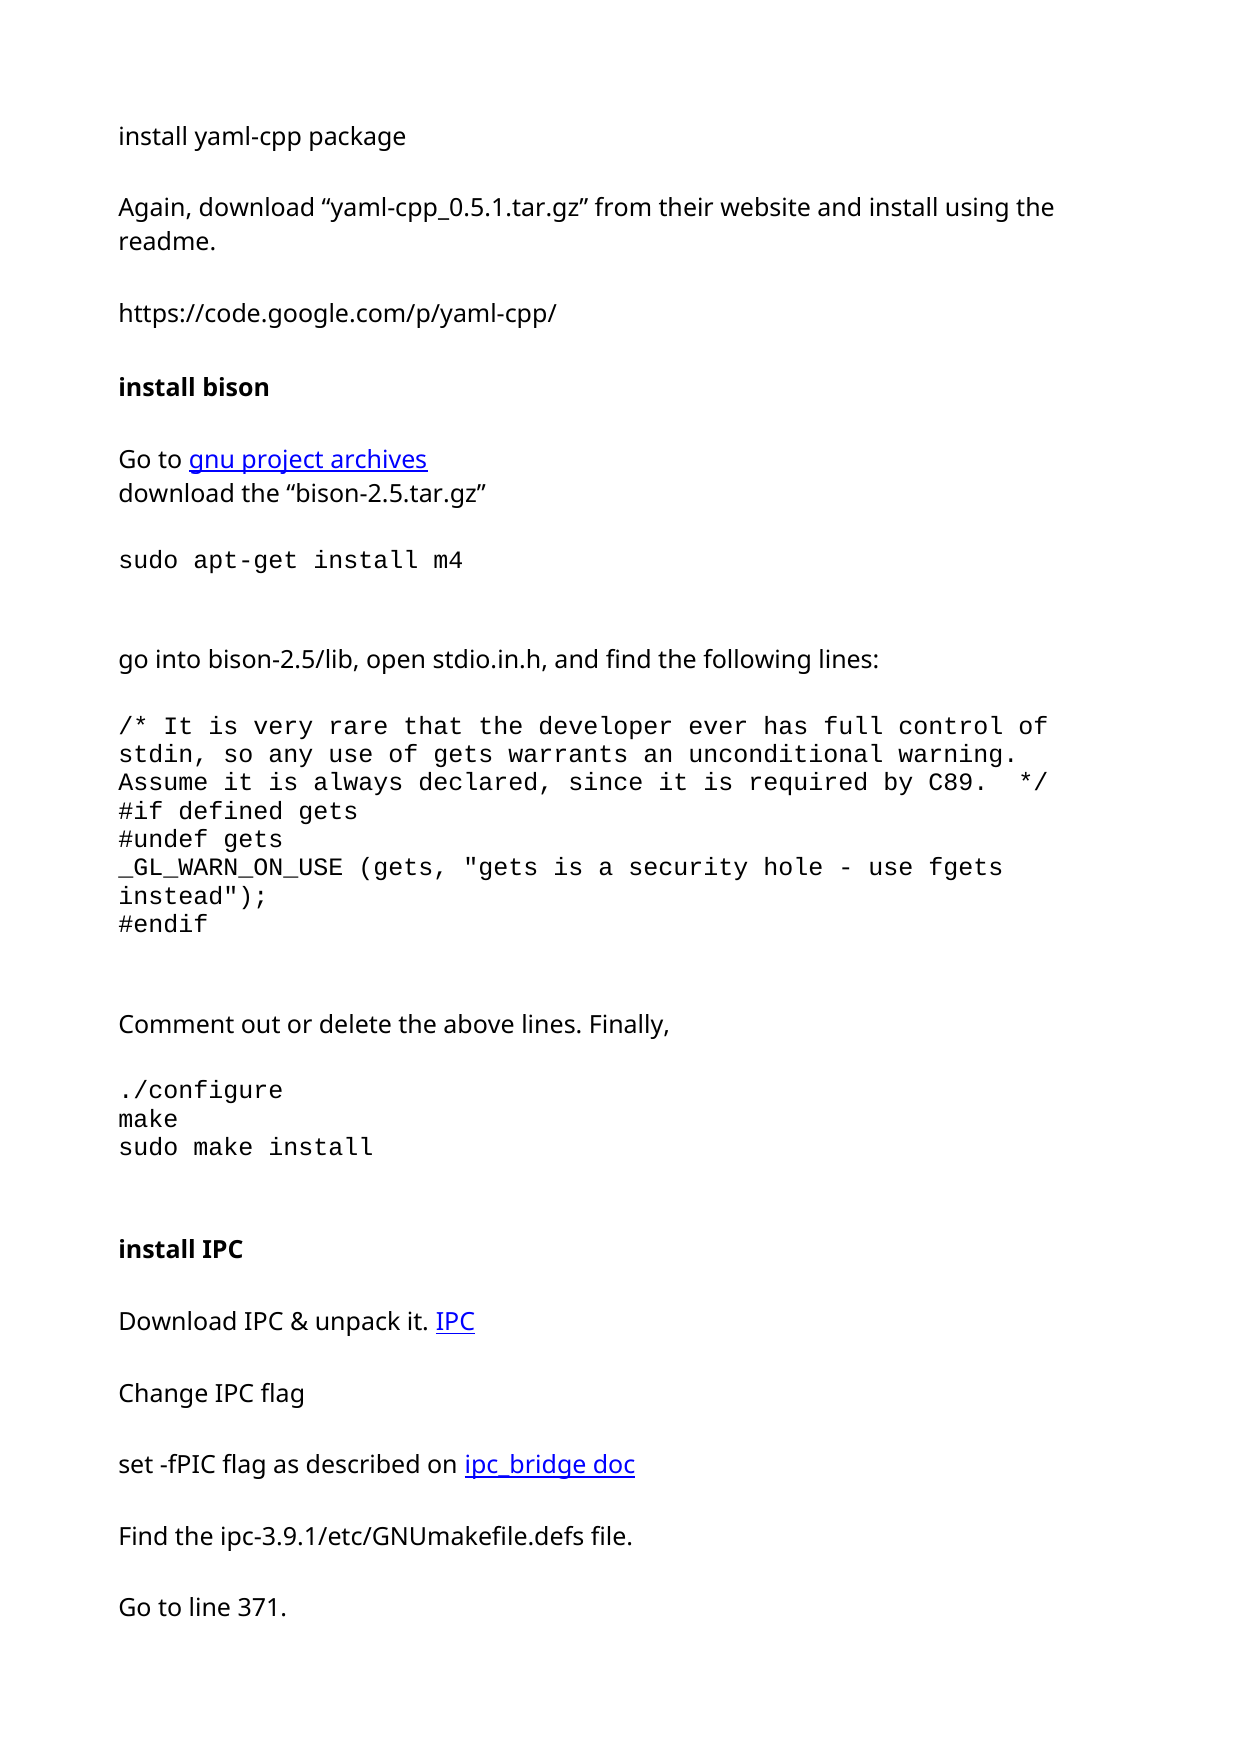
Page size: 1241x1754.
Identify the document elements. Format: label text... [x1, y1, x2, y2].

text Download IPC & unpack it. IPC [118, 1304, 1122, 1338]
text Go to line 371. [118, 1590, 1122, 1624]
text install bison [118, 370, 1122, 404]
text set -fPIC flag as described on ipc_bridge doc [118, 1447, 1122, 1481]
text make [118, 1106, 1122, 1134]
text /* It is very rare that the developer ever has full control of [118, 713, 1122, 742]
text stdin, so any use of gets warrants an unconditional warning. [118, 742, 1122, 770]
text https://code.google.com/p/yaml-cpp/ [118, 295, 1122, 329]
text go into bison-2.5/lib, open stdio.in.h, and find the following lines: [118, 642, 1122, 676]
text Assume it is always declared, since it is required by C89. */ [118, 770, 1122, 798]
text Change IPC flag [118, 1375, 1122, 1409]
text _GL_WARN_ON_USE (gets, "gets is a security hole - use fgets [118, 855, 1122, 883]
text #if defined gets [118, 798, 1122, 827]
text Find the ipc-3.9.1/etc/GNUmakefile.defs file. [118, 1518, 1122, 1552]
text Again, download “yaml-cpp_0.5.1.tar.gz” from their website and install using the readme. [118, 190, 1122, 258]
text #undef gets [118, 827, 1122, 855]
text ./configure [118, 1078, 1122, 1106]
text sudo apt-get install m4 [118, 547, 1122, 576]
text instead"); [118, 883, 1122, 912]
text sudo make install [118, 1134, 1122, 1163]
text #endif [118, 912, 1122, 940]
text install IPC [118, 1232, 1122, 1266]
text install yaml-cpp package [118, 118, 1122, 152]
text Comment out or delete the above lines. Finally, [118, 1006, 1122, 1040]
text Go to gnu project archives download the “bison-2.5.tar.gz” [118, 442, 1122, 510]
